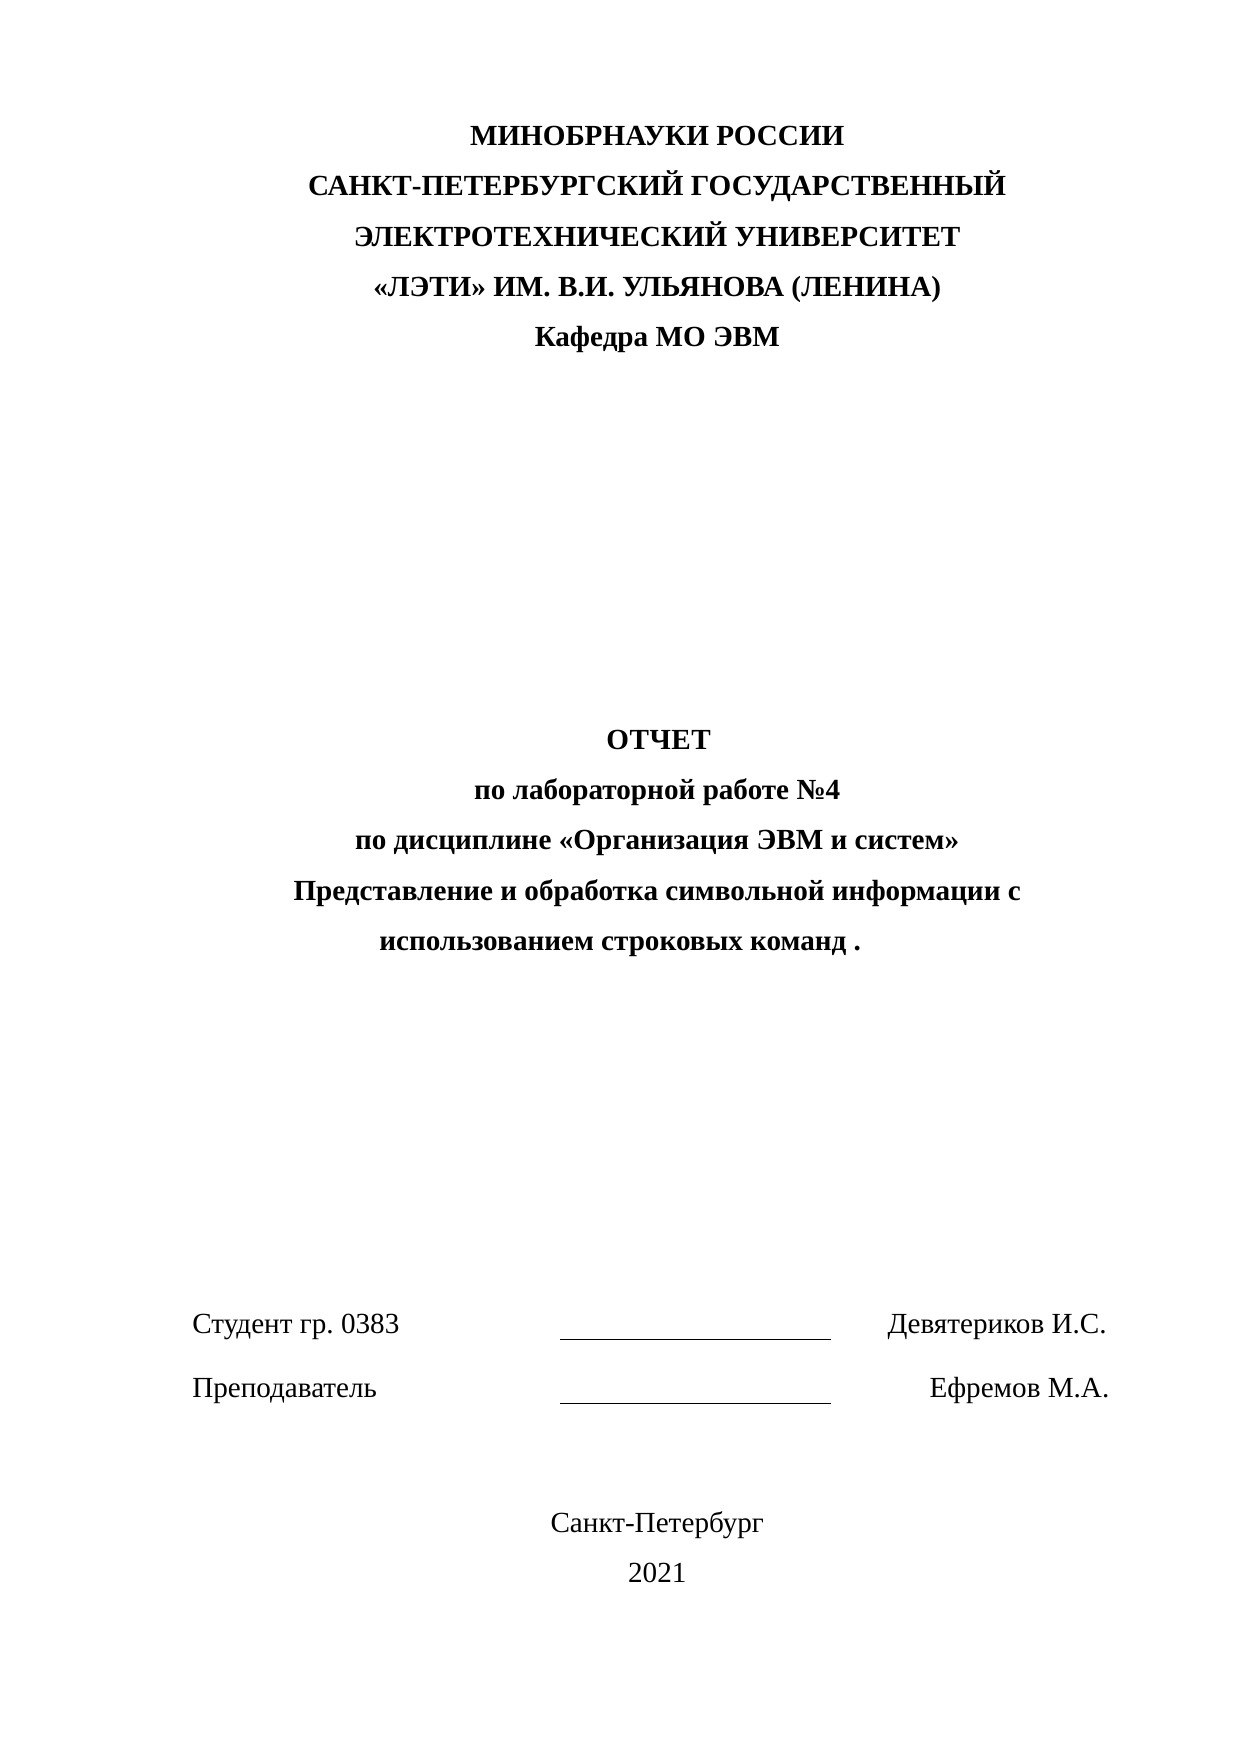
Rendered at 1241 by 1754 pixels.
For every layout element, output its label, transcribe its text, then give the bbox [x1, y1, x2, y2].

text Санкт-Петербургский государственный [118, 168, 1122, 202]
table_cell Ефремов М.А. [831, 1339, 1133, 1403]
text электротехнический университет [118, 219, 1122, 252]
text 2021 [118, 1555, 1122, 1589]
text по дисциплине «Организация ЭВМ и систем» [118, 822, 1122, 856]
table_cell [560, 1340, 831, 1403]
text отчет [118, 722, 1122, 755]
table_header Студент гр. 0383 [107, 1275, 560, 1339]
text «ЛЭТИ» им. В.И. Ульянова (Ленина) [118, 269, 1122, 303]
text Кафедра МО ЭВМ [118, 319, 1122, 353]
table_header Девятериков И.С. [831, 1275, 1133, 1339]
text МИНОБРНАУКИ РОССИИ [118, 118, 1122, 152]
table_header [560, 1275, 831, 1339]
text Санкт-Петербург [118, 1505, 1122, 1538]
text Представление и обработка символьной информации с использованием строковых команд . [118, 873, 1122, 957]
table_cell Преподаватель [107, 1339, 560, 1403]
text по лабораторной работе №4 [118, 772, 1122, 806]
